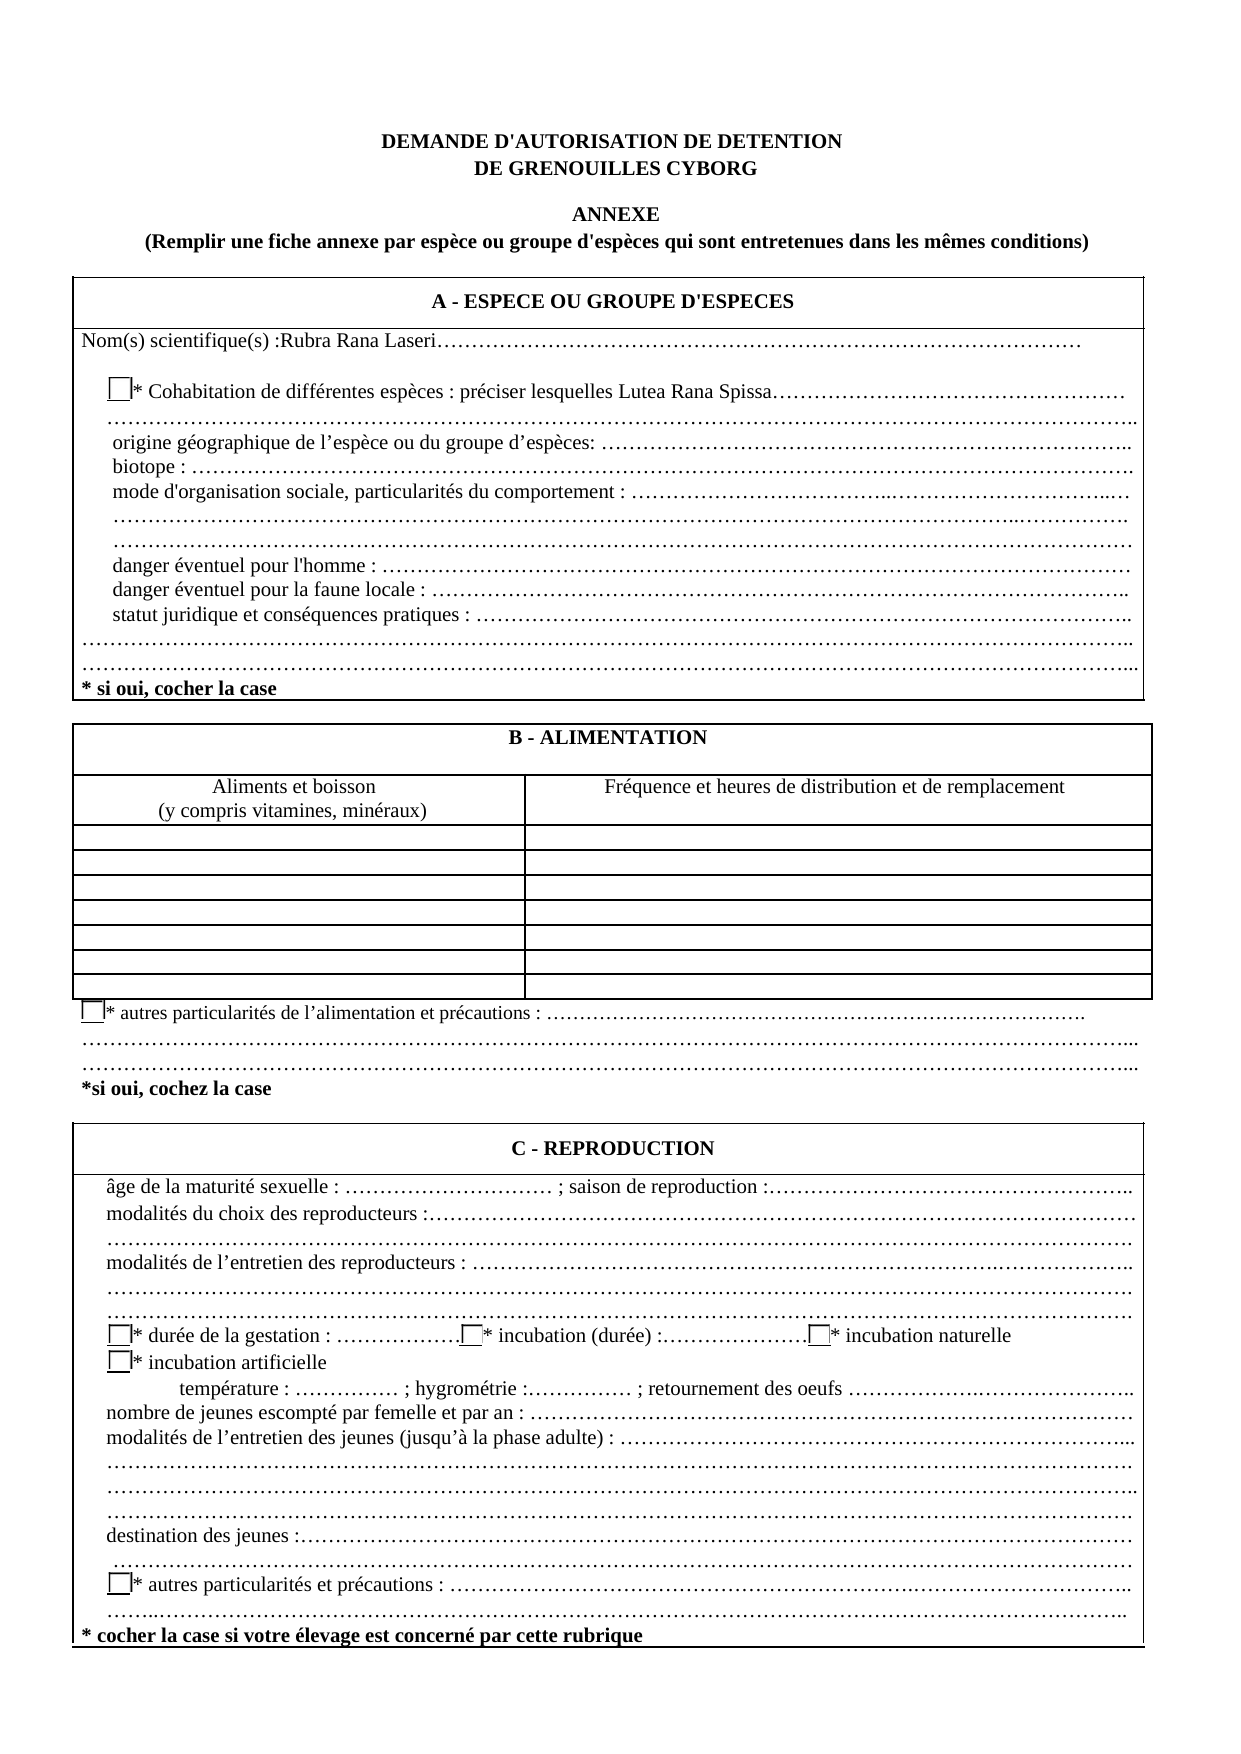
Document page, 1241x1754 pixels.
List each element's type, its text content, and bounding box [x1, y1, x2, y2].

picture [108, 1572, 133, 1592]
table_cell [526, 826, 1151, 849]
table_cell [74, 826, 471, 849]
table_cell (y compris vitamines, minéraux) [74, 798, 471, 824]
text ………………………………………………………………………………………………………………………………… [112, 1548, 1143, 1572]
table_cell [526, 901, 1151, 923]
table_header [74, 725, 471, 763]
text (Remplir une fiche annexe par espèce ou groupe d'espèces qui sont entretenues dans les mêmes conditions) [73, 229, 1161, 253]
text ……………………………………………………………………………………………………………………………………... [81, 1026, 1153, 1050]
text DEMANDE D'AUTORISATION DE DETENTION [381, 129, 1153, 153]
table_cell [471, 951, 524, 973]
table_cell [471, 763, 525, 773]
table_cell [74, 975, 471, 998]
text A - ESPECE OU GROUPE D'ESPECES [74, 289, 1143, 313]
table_cell [74, 951, 471, 973]
text ANNEXE [73, 202, 1159, 226]
text DE GRENOUILLES CYBORG [385, 156, 1153, 180]
text ……..………………………………………………………………………………………………………………………….. [106, 1598, 1143, 1622]
text …………………………………………………………………………………………………………………………………. [106, 1299, 1143, 1323]
text * si oui, cocher la case [81, 676, 1143, 699]
picture [81, 1000, 106, 1019]
table_cell [526, 951, 1151, 973]
table_cell Fréquence et heures de distribution et de remplacement [526, 776, 1151, 798]
table_cell [74, 901, 471, 923]
text * Cohabitation de différentes espèces : préciser lesquelles Lutea Rana Spissa…………………………………………… [108, 377, 1143, 403]
table_cell [526, 851, 1151, 874]
text …………………………………………………………………………………………………………………………………. [106, 1499, 1143, 1523]
text * autres particularités et précautions : ………………………………………………………….………………………….. [108, 1572, 1143, 1596]
text Nom(s) scientifique(s) :Rubra Rana Laseri………………………………………………………………………………… [81, 329, 1143, 352]
text …………………………………………………………………………………………………………………………………. [106, 1226, 1143, 1250]
text ………………………………………………………………………………………………………………………………….. [106, 405, 1143, 429]
text …………………………………………………………………………………………………………………..……………. [112, 503, 1143, 527]
text *si oui, cochez la case [81, 1075, 1153, 1099]
table_cell [526, 798, 1151, 824]
text * autres particularités de l’alimentation et précautions : ………………………………………………………………………. [81, 1000, 1153, 1023]
text ………………………………………………………………………………………………………………………………….. [106, 1474, 1143, 1498]
text nombre de jeunes escompté par femelle et par an : …………………………………………………………………………… [106, 1400, 1143, 1424]
text âge de la maturité sexuelle : ………………………… ; saison de reproduction :…………………………………………….. [106, 1175, 1143, 1198]
text …………………………………………………………………………………………………………………………………. [106, 1275, 1143, 1299]
table_cell [471, 798, 524, 824]
table_cell [526, 975, 1151, 998]
text ………………………………………………………………………………………………………………………………… [112, 528, 1143, 552]
table_cell [471, 975, 524, 998]
picture [108, 1350, 133, 1369]
table_header B - ALIMENTATION [471, 725, 1151, 763]
text …………………………………………………………………………………………………………………………………….. [81, 626, 1143, 650]
text destination des jeunes :………………………………………………………………………………………………………… [106, 1523, 1143, 1547]
table_cell Aliments et boisson [74, 776, 471, 798]
text modalités de l’entretien des reproducteurs : ………………………………………………………………….……………….. [106, 1250, 1143, 1274]
table_cell [525, 763, 1151, 773]
text modalités de l’entretien des jeunes (jusqu’à la phase adulte) : ………………………………………………………………... [106, 1425, 1143, 1449]
table_cell [74, 926, 471, 948]
table_cell [74, 876, 471, 899]
text ……………………………………………………………………………………………………………………………………... [81, 651, 1143, 675]
table_cell [471, 851, 524, 874]
text …………………………………………………………………………………………………………………………………. [106, 1449, 1143, 1473]
text * incubation artificielle [108, 1349, 1143, 1374]
table_cell [74, 763, 471, 773]
text statut juridique et conséquences pratiques : ………………………………………………………………………………….. [112, 602, 1143, 626]
table_cell [471, 876, 524, 899]
text ……………………………………………………………………………………………………………………………………... [81, 1051, 1153, 1074]
table_cell [471, 901, 524, 923]
text biotope : ………………………………………………………………………………………………………………………. [112, 454, 1143, 478]
text danger éventuel pour l'homme : ……………………………………………………………………………………………… [112, 553, 1143, 577]
text * cocher la case si votre élevage est concerné par cette rubrique [81, 1623, 1153, 1647]
table_cell [74, 851, 471, 874]
table_cell [526, 926, 1151, 948]
text danger éventuel pour la faune locale : ……………………………………………………………………………………….. [112, 577, 1143, 601]
picture [108, 1324, 133, 1343]
text modalités du choix des reproducteurs :………………………………………………………………………………………… [106, 1201, 1143, 1225]
text * durée de la gestation : ………………* incubation (durée) :…………………* incubation naturelle [108, 1323, 1143, 1347]
table_cell [471, 776, 524, 798]
text température : …………… ; hygrométrie :…………… ; retournement des oeufs ……………….………………….. [179, 1376, 1143, 1400]
table_cell [526, 876, 1151, 899]
text mode d'organisation sociale, particularités du comportement : ………………………………..…………………………..… [112, 479, 1143, 503]
text C - REPRODUCTION [74, 1136, 1143, 1160]
picture [461, 1324, 483, 1343]
picture [808, 1324, 830, 1343]
table_cell [471, 926, 524, 948]
picture [108, 377, 133, 399]
table_cell [471, 826, 524, 849]
text origine géographique de l’espèce ou du groupe d’espèces: ………………………………………………………………….. [112, 430, 1143, 454]
